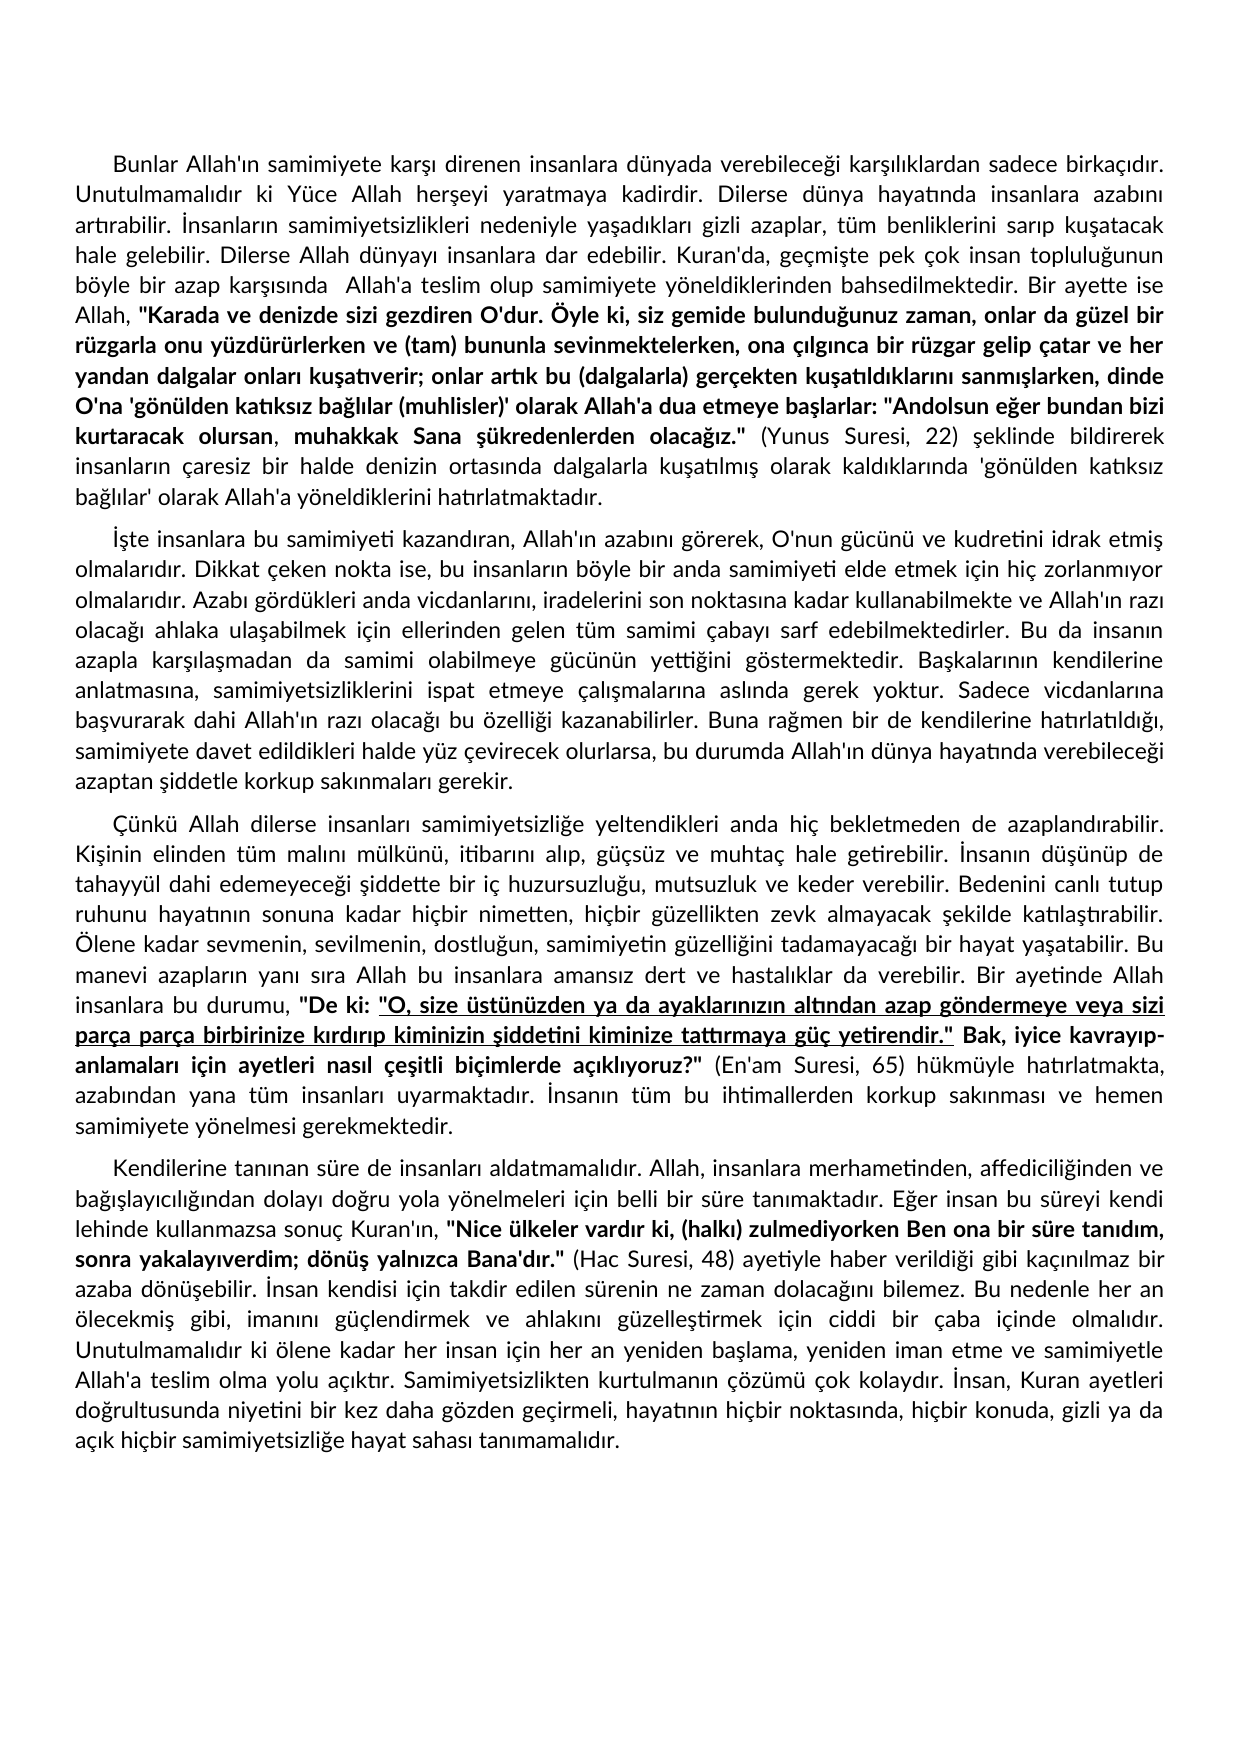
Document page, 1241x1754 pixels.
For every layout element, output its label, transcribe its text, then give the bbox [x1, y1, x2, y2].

text Kendilerine tanınan süre de insanları aldatmamalıdır. Allah, insanlara merhametinden, affediciliğinden ve bağışlayıcılığından dolayı doğru yola yönelmeleri için belli bir süre tanımaktadır. Eğer insan bu süreyi kendi lehinde kullanmazsa sonuç Kuran'ın, "Nice ülkeler vardır ki, (halkı) zulmediyorken Ben ona bir süre tanıdım, sonra yakalayıverdim; dönüş yalnızca Bana'dır." (Hac Suresi, 48) ayetiyle haber verildiği gibi kaçınılmaz bir azaba dönüşebilir. İnsan kendisi için takdir edilen sürenin ne zaman dolacağını bilemez. Bu nedenle her an ölecekmiş gibi, imanını güçlendirmek ve ahlakını güzelleştirmek için ciddi bir çaba içinde olmalıdır. Unutulmamalıdır ki ölene kadar her insan için her an yeniden başlama, yeniden iman etme ve samimiyetle Allah'a teslim olma yolu açıktır. Samimiyetsizlikten kurtulmanın çözümü çok kolaydır. İnsan, Kuran ayetleri doğrultusunda niyetini bir kez daha gözden geçirmeli, hayatının hiçbir noktasında, hiçbir konuda, gizli ya da açık hiçbir samimiyetsizliğe hayat sahası tanımamalıdır. [75, 1154, 1165, 1453]
text Çünkü Allah dilerse insanları samimiyetsizliğe yeltendikleri anda hiç bekletmeden de azaplandırabilir. Kişinin elinden tüm malını mülkünü, itibarını alıp, güçsüz ve muhtaç hale getirebilir. İnsanın düşünüp de tahayyül dahi edemeyeceği şiddette bir iç huzursuzluğu, mutsuzluk ve keder verebilir. Bedenini canlı tutup ruhunu hayatının sonuna kadar hiçbir nimetten, hiçbir güzellikten zevk almayacak şekilde katılaştırabilir. Ölene kadar sevmenin, sevilmenin, dostluğun, samimiyetin güzelliğini tadamayacağı bir hayat yaşatabilir. Bu manevi azapların yanı sıra Allah bu insanlara amansız dert ve hastalıklar da verebilir. Bir ayetinde Allah insanlara bu durumu, "De ki: "O, size üstünüzden ya da ayaklarınızın altından azap göndermeye veya sizi parça parça birbirinize kırdırıp kiminizin şiddetini kiminize tattırmaya güç yetirendir." Bak, iyice kavrayıp-anlamaları için ayetleri nasıl çeşitli biçimlerde açıklıyoruz?" (En'am Suresi, 65) hükmüyle hatırlatmakta, azabından yana tüm insanları uyarmaktadır. İnsanın tüm bu ihtimallerden korkup sakınması ve hemen samimiyete yönelmesi gerekmektedir. [75, 809, 1165, 1139]
text Bunlar Allah'ın samimiyete karşı direnen insanlara dünyada verebileceği karşılıklardan sadece birkaçıdır. Unutulmamalıdır ki Yüce Allah herşeyi yaratmaya kadirdir. Dilerse dünya hayatında insanlara azabını artırabilir. İnsanların samimiyetsizlikleri nedeniyle yaşadıkları gizli azaplar, tüm benliklerini sarıp kuşatacak hale gelebilir. Dilerse Allah dünyayı insanlara dar edebilir. Kuran'da, geçmişte pek çok insan topluluğunun böyle bir azap karşısında Allah'a teslim olup samimiyete yöneldiklerinden bahsedilmektedir. Bir ayette ise Allah, "Karada ve denizde sizi gezdiren O'dur. Öyle ki, siz gemide bulunduğunuz zaman, onlar da güzel bir rüzgarla onu yüzdürürlerken ve (tam) bununla sevinmektelerken, ona çılgınca bir rüzgar gelip çatar ve her yandan dalgalar onları kuşatıverir; onlar artık bu (dalgalarla) gerçekten kuşatıldıklarını sanmışlarken, dinde O'na 'gönülden katıksız bağlılar (muhlisler)' olarak Allah'a dua etmeye başlarlar: "Andolsun eğer bundan bizi kurtaracak olursan, muhakkak Sana şükredenlerden olacağız." (Yunus Suresi, 22) şeklinde bildirerek insanların çaresiz bir halde denizin ortasında dalgalarla kuşatılmış olarak kaldıklarında 'gönülden katıksız bağlılar' olarak Allah'a yöneldiklerini hatırlatmaktadır. [75, 150, 1165, 510]
text İşte insanlara bu samimiyeti kazandıran, Allah'ın azabını görerek, O'nun gücünü ve kudretini idrak etmiş olmalarıdır. Dikkat çeken nokta ise, bu insanların böyle bir anda samimiyeti elde etmek için hiç zorlanmıyor olmalarıdır. Azabı gördükleri anda vicdanlarını, iradelerini son noktasına kadar kullanabilmekte ve Allah'ın razı olacağı ahlaka ulaşabilmek için ellerinden gelen tüm samimi çabayı sarf edebilmektedirler. Bu da insanın azapla karşılaşmadan da samimi olabilmeye gücünün yettiğini göstermektedir. Başkalarının kendilerine anlatmasına, samimiyetsizliklerini ispat etmeye çalışmalarına aslında gerek yoktur. Sadece vicdanlarına başvurarak dahi Allah'ın razı olacağı bu özelliği kazanabilirler. Buna rağmen bir de kendilerine hatırlatıldığı, samimiyete davet edildikleri halde yüz çevirecek olurlarsa, bu durumda Allah'ın dünya hayatında verebileceği azaptan şiddetle korkup sakınmaları gerekir. [75, 525, 1165, 794]
